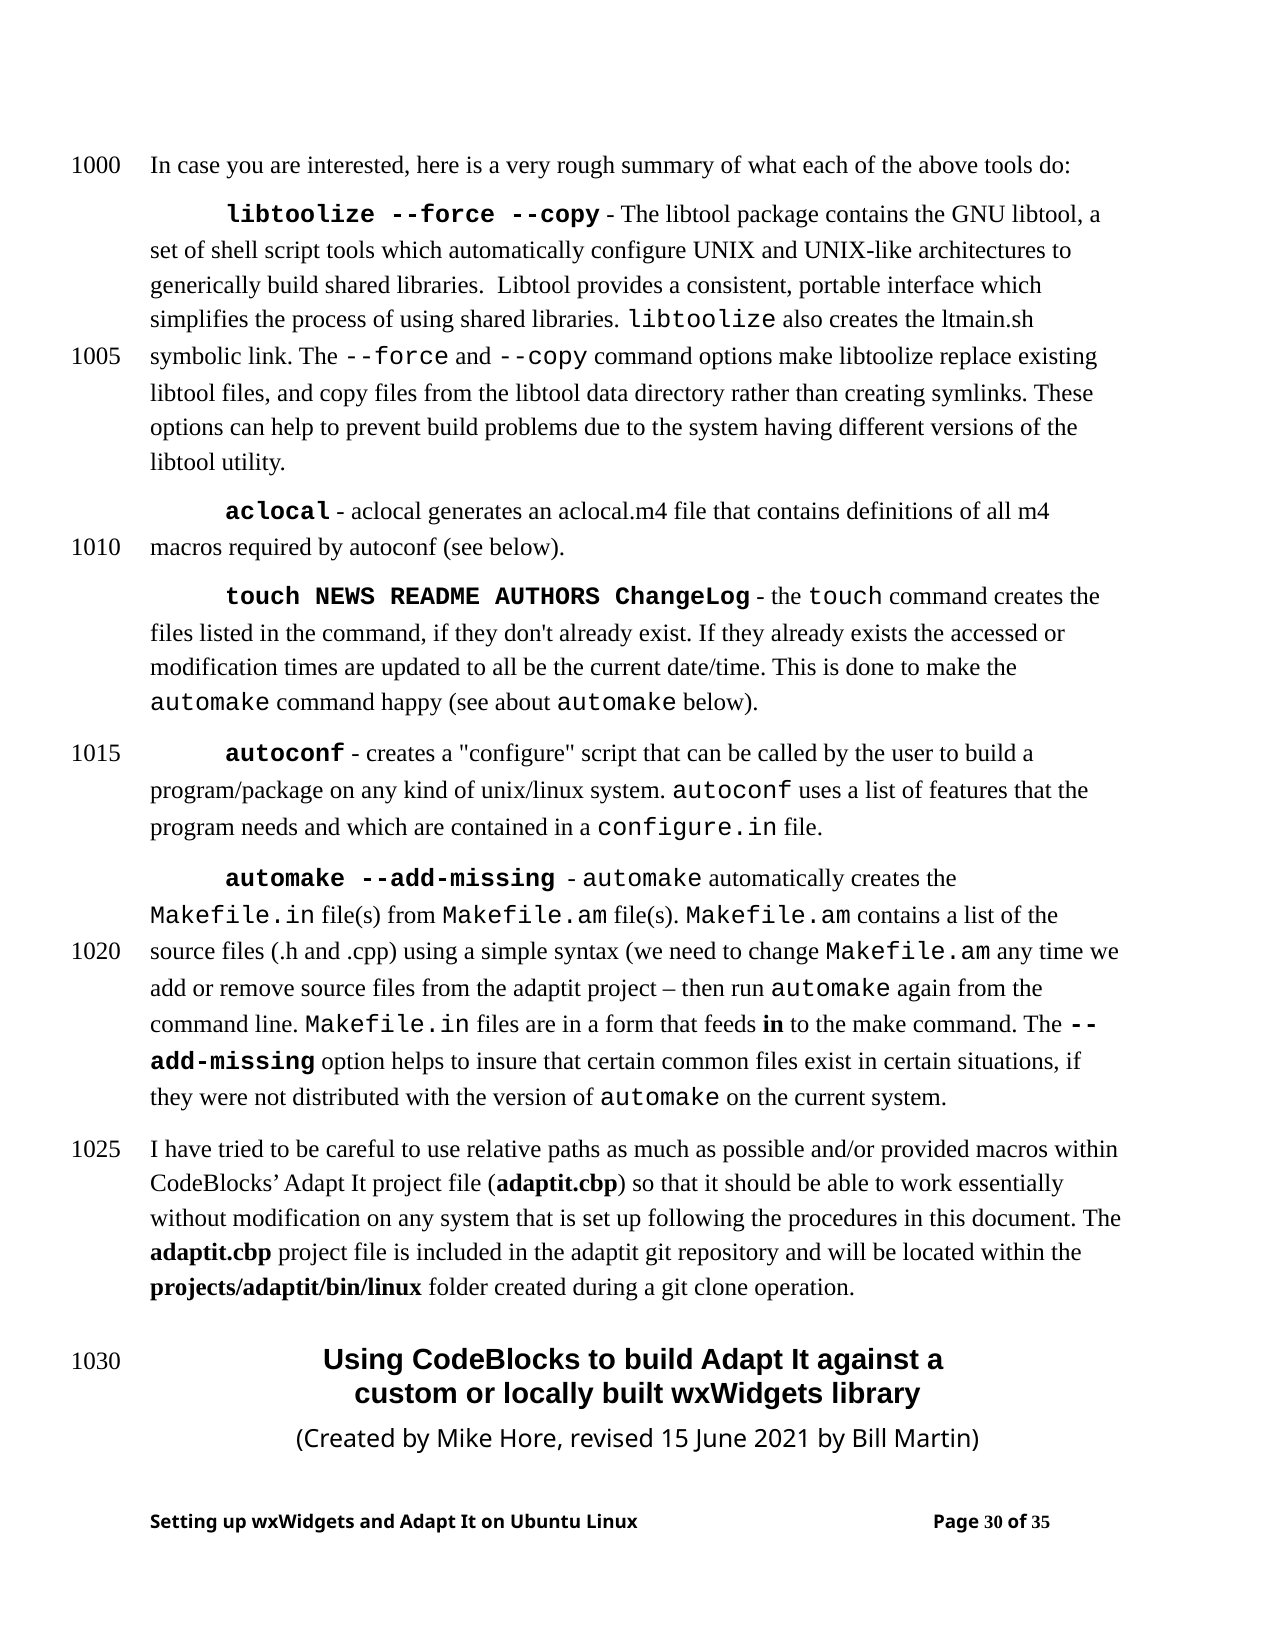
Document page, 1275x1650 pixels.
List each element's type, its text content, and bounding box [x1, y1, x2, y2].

text In case you are interested, here is a very rough summary of what each of the above tools do: [150, 150, 1125, 179]
text automake --add-missing - automake automatically creates the Makefile.in file(s) from Makefile.am file(s). Makefile.am contains a list of the source files (.h and .cpp) using a simple syntax (we need to change Makefile.am any time we add or remove source files from the adaptit project – then run automake again from the command line. Makefile.in files are in a form that feeds in to the make command. The --add-missing option helps to insure that certain common files exist in certain situations, if they were not distributed with the version of automake on the current system. [150, 863, 1125, 1113]
text libtoolize --force --copy - The libtool package contains the GNU libtool, a set of shell script tools which automatically configure UNIX and UNIX-like architectures to generically build shared libraries. Libtool provides a consistent, portable interface which simplifies the process of using shared libraries. libtoolize also creates the ltmain.sh symbolic link. The --force and --copy command options make libtoolize replace existing libtool files, and copy files from the libtool data directory rather than creating symlinks. These options can help to prevent build problems due to the system having different versions of the libtool utility. [150, 199, 1125, 475]
text (Created by Mike Hore, revised 15 June 2021 by Bill Martin) [150, 1421, 1125, 1455]
text I have tried to be careful to use relative paths as much as possible and/or provided macros within CodeBlocks’ Adapt It project file (adaptit.cbp) so that it should be able to work essentially without modification on any system that is set up following the procedures in this document. The adaptit.cbp project file is included in the adaptit git repository and will be located within the projects/adaptit/bin/linux folder created during a git clone operation. [150, 1134, 1125, 1301]
subtitle Using CodeBlocks to build Adapt It against a custom or locally built wxWidgets library [150, 1342, 1125, 1409]
text aclocal - aclocal generates an aclocal.m4 file that contains definitions of all m4 macros required by autoconf (see below). [150, 496, 1125, 561]
text touch NEWS README AUTHORS ChangeLog - the touch command creates the files listed in the command, if they don't already exist. If they already exists the accessed or modification times are updated to all be the current date/time. This is done to make the automake command happy (see about automake below). [150, 581, 1125, 718]
text autoconf - creates a "configure" script that can be called by the user to build a program/package on any kind of unix/linux system. autoconf uses a list of features that the program needs and which are contained in a configure.in file. [150, 738, 1125, 842]
